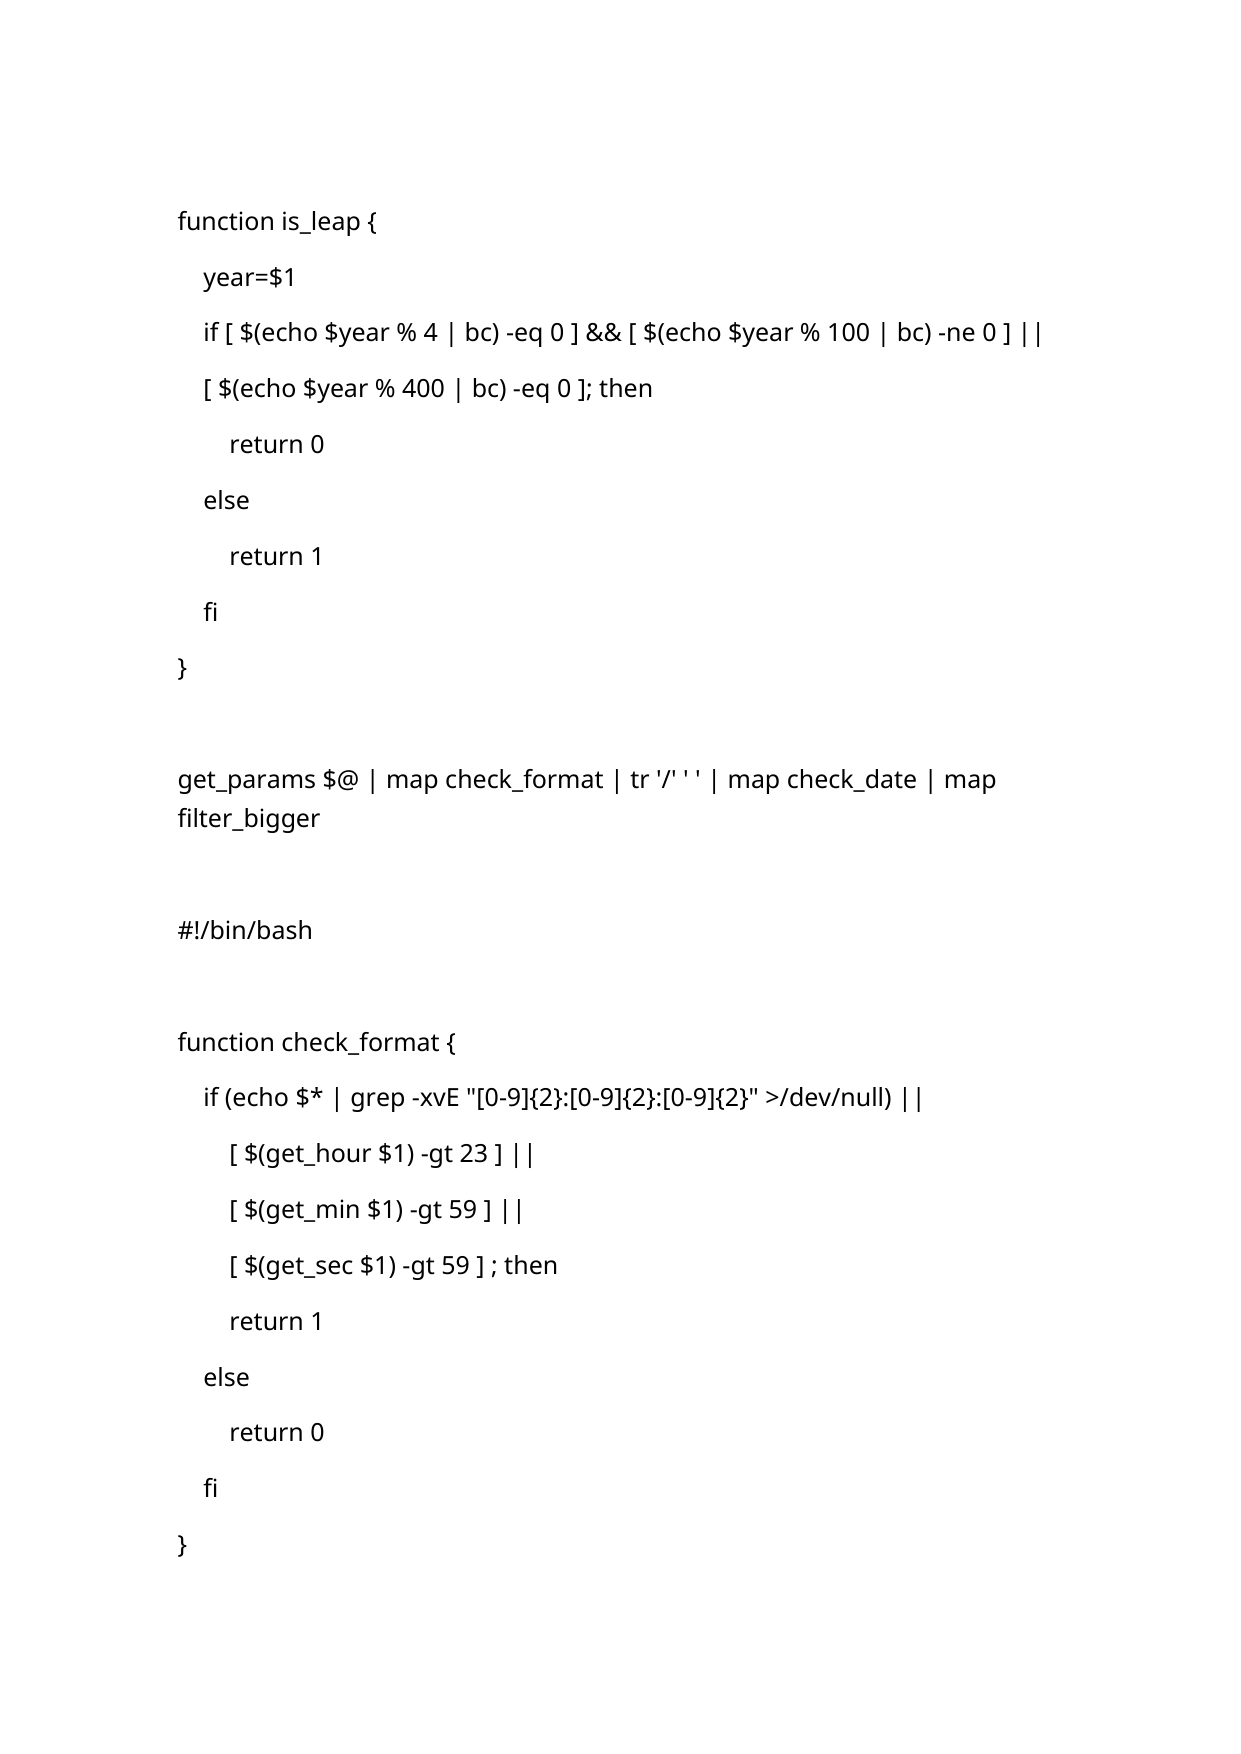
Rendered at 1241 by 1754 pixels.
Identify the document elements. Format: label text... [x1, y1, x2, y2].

text [ $(echo $year % 400 | bc) -eq 0 ]; then [177, 371, 1063, 405]
text return 1 [177, 1303, 1063, 1337]
text #!/bin/bash [177, 913, 1063, 947]
text function is_leap { [177, 203, 1063, 237]
text [ $(get_hour $1) -gt 23 ] || [177, 1136, 1063, 1170]
text fi [177, 1471, 1063, 1505]
text if [ $(echo $year % 4 | bc) -eq 0 ] && [ $(echo $year % 100 | bc) -ne 0 ] || [177, 315, 1063, 349]
text get_params $@ | map check_format | tr '/' ' ' | map check_date | map filter_bigger [177, 762, 1063, 835]
text return 1 [177, 538, 1063, 572]
text [ $(get_sec $1) -gt 59 ] ; then [177, 1248, 1063, 1282]
text } [177, 650, 1063, 684]
text fi [177, 594, 1063, 628]
text else [177, 1359, 1063, 1393]
text return 0 [177, 1415, 1063, 1449]
text function check_format { [177, 1024, 1063, 1058]
text year=$1 [177, 259, 1063, 293]
text [ $(get_min $1) -gt 59 ] || [177, 1192, 1063, 1226]
text else [177, 483, 1063, 517]
text if (echo $* | grep -xvE "[0-9]{2}:[0-9]{2}:[0-9]{2}" >/dev/null) || [177, 1080, 1063, 1114]
text return 0 [177, 427, 1063, 461]
text } [177, 1527, 1063, 1561]
